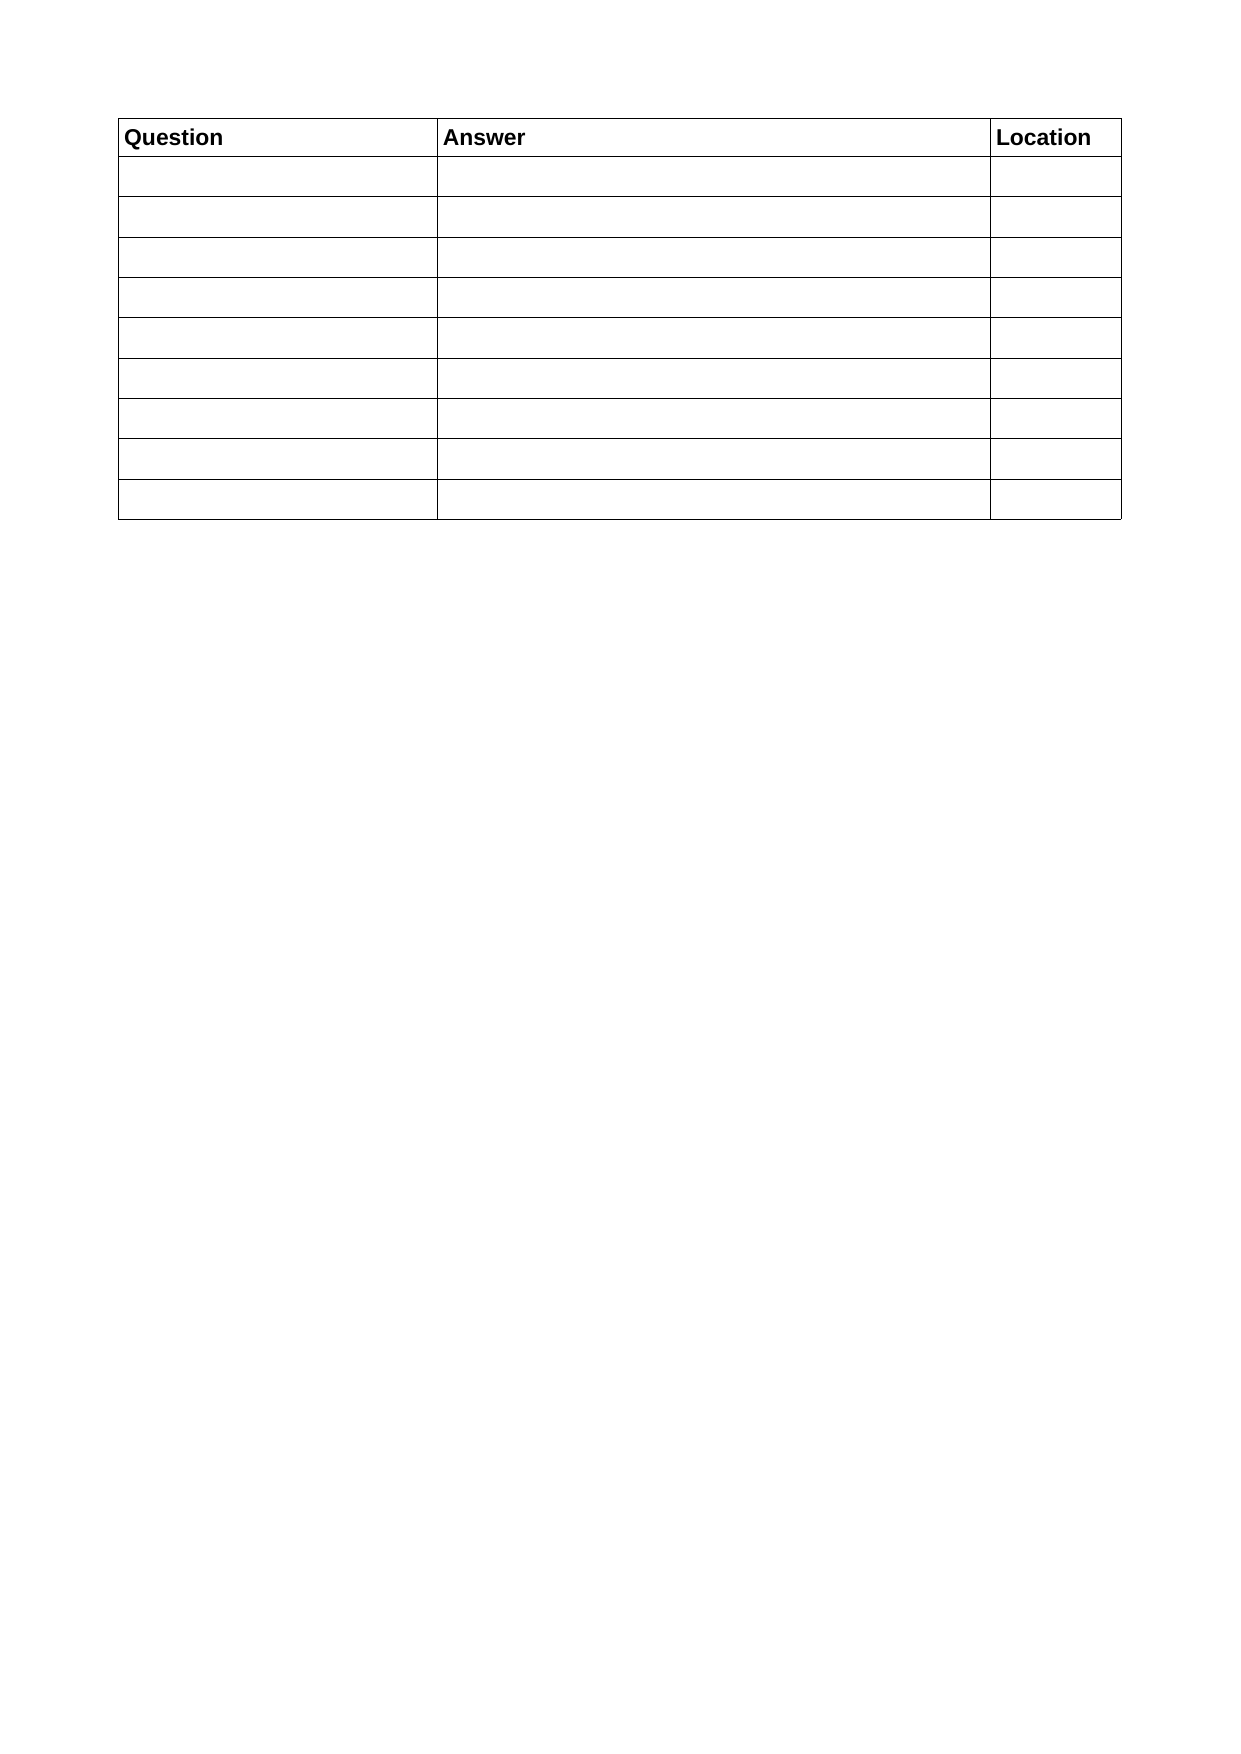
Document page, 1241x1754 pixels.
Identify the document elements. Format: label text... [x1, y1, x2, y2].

table_cell [438, 359, 990, 398]
table_cell [991, 278, 1121, 317]
table_cell [991, 318, 1121, 358]
table_cell [119, 439, 437, 478]
table_header Question [119, 119, 437, 156]
table_cell [991, 480, 1121, 519]
table_cell [438, 480, 990, 519]
table_cell [991, 238, 1121, 277]
table_header Answer [438, 119, 990, 156]
table_cell [119, 480, 437, 519]
table_cell [991, 359, 1121, 398]
table_cell [438, 197, 990, 237]
table_cell [119, 359, 437, 398]
table_cell [119, 197, 437, 237]
table_cell [438, 278, 990, 317]
table_header Location [991, 119, 1121, 156]
table_cell [119, 157, 437, 196]
table_cell [438, 157, 990, 196]
table_cell [438, 238, 990, 277]
table_cell [991, 439, 1121, 478]
table_cell [991, 157, 1121, 196]
table_cell [438, 439, 990, 478]
table_cell [438, 318, 990, 358]
table_cell [991, 399, 1121, 438]
table_cell [119, 318, 437, 358]
table_cell [991, 197, 1121, 237]
table_cell [119, 278, 437, 317]
table_cell [119, 399, 437, 438]
table_cell [119, 238, 437, 277]
table_cell [438, 399, 990, 438]
